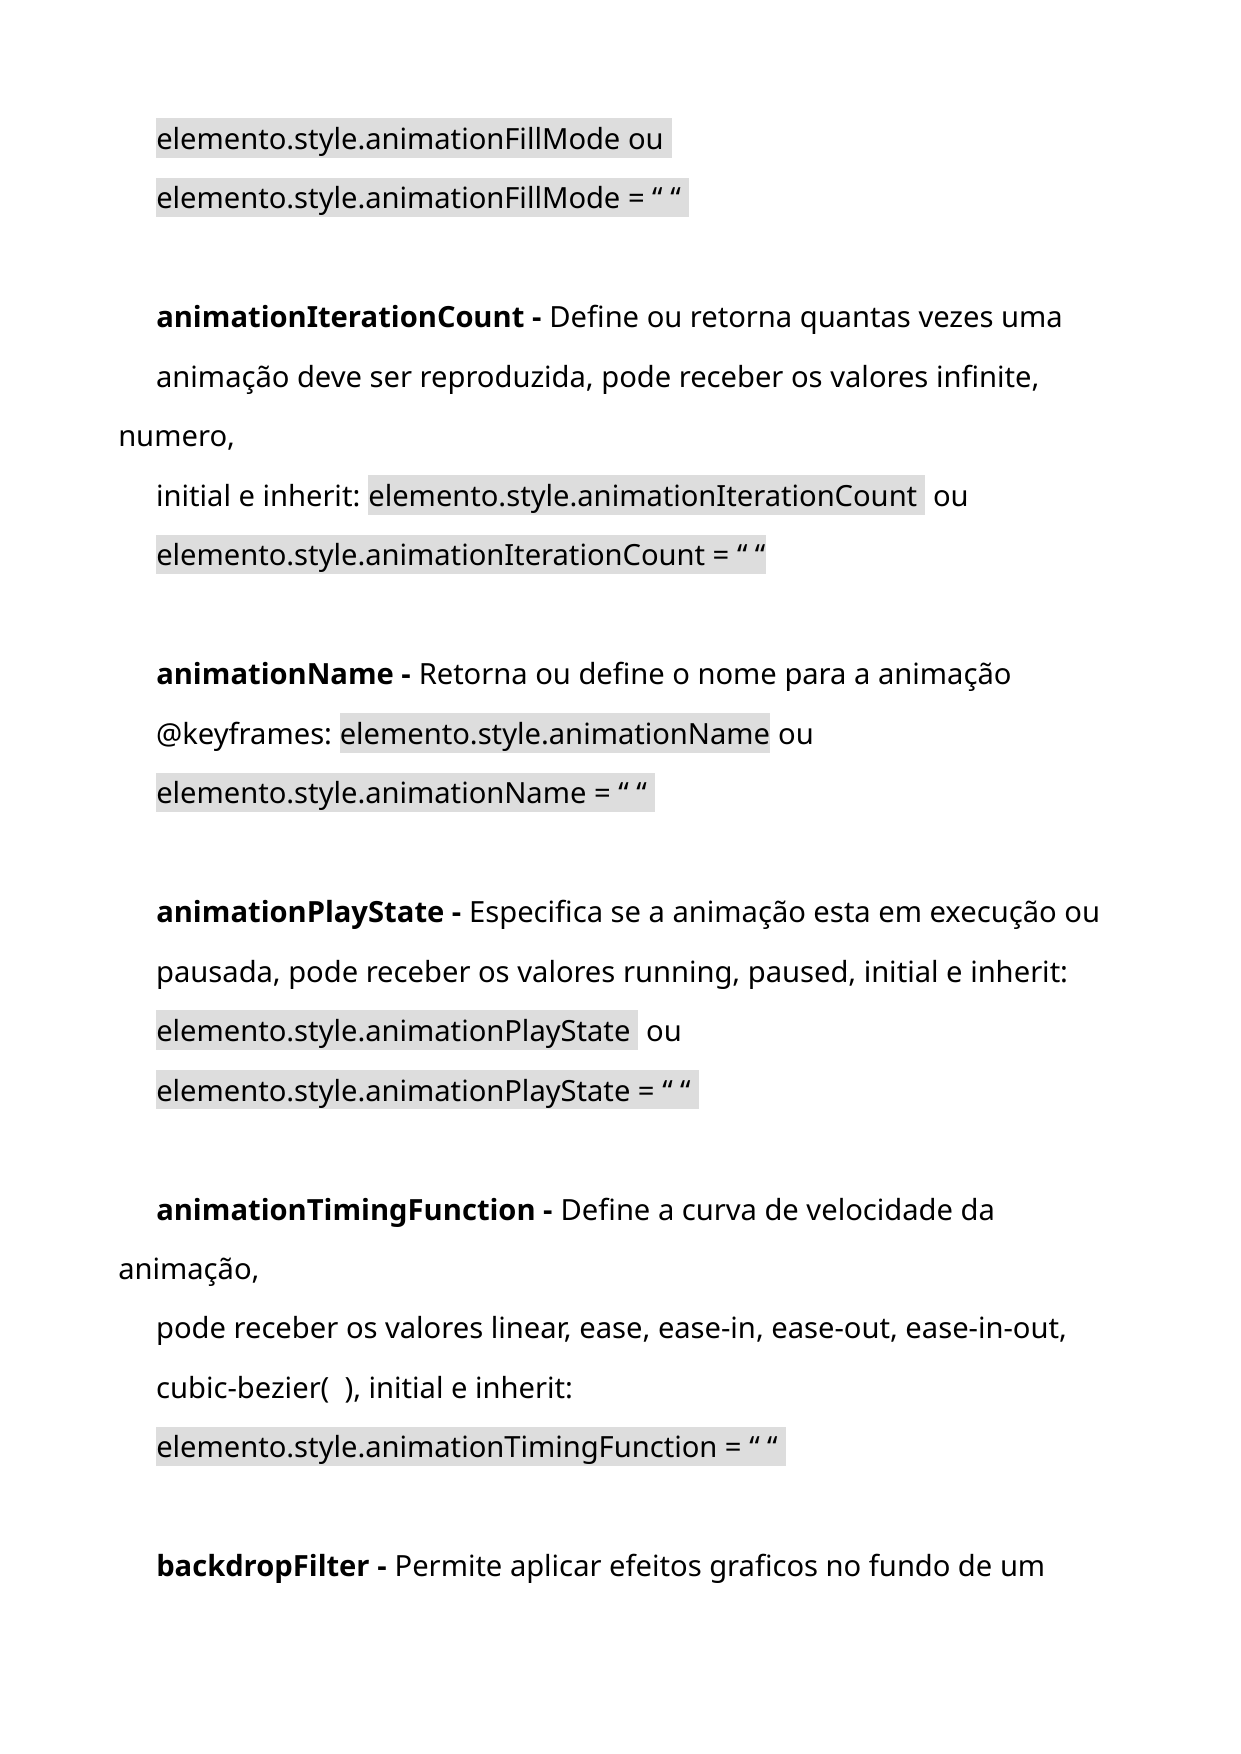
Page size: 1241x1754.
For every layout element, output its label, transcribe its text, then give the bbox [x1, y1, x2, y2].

text animationIterationCount - Define ou retorna quantas vezes uma [118, 297, 1122, 336]
text elemento.style.animationIterationCount = “ “ [118, 534, 1122, 574]
text animação deve ser reproduzida, pode receber os valores infinite, numero, [118, 356, 1122, 455]
text elemento.style.animationFillMode = “ “ [118, 178, 1122, 217]
text elemento.style.animationFillMode ou [118, 118, 1122, 158]
text pode receber os valores linear, ease, ease-in, ease-out, ease-in-out, [118, 1308, 1122, 1347]
text elemento.style.animationPlayState ou [118, 1010, 1122, 1050]
text elemento.style.animationPlayState = “ “ [118, 1070, 1122, 1109]
text @keyframes: elemento.style.animationName ou [118, 713, 1122, 753]
text animationPlayState - Especifica se a animação esta em execução ou [118, 891, 1122, 931]
text elemento.style.animationName = “ “ [118, 772, 1122, 812]
text backdropFilter - Permite aplicar efeitos graficos no fundo de um [118, 1546, 1122, 1585]
text pausada, pode receber os valores running, paused, initial e inherit: [118, 951, 1122, 991]
text elemento.style.animationTimingFunction = “ “ [118, 1427, 1122, 1466]
text initial e inherit: elemento.style.animationIterationCount ou [118, 475, 1122, 515]
text animationTimingFunction - Define a curva de velocidade da animação, [118, 1189, 1122, 1288]
text animationName - Retorna ou define o nome para a animação [118, 653, 1122, 693]
text cubic-bezier( ), initial e inherit: [118, 1367, 1122, 1407]
